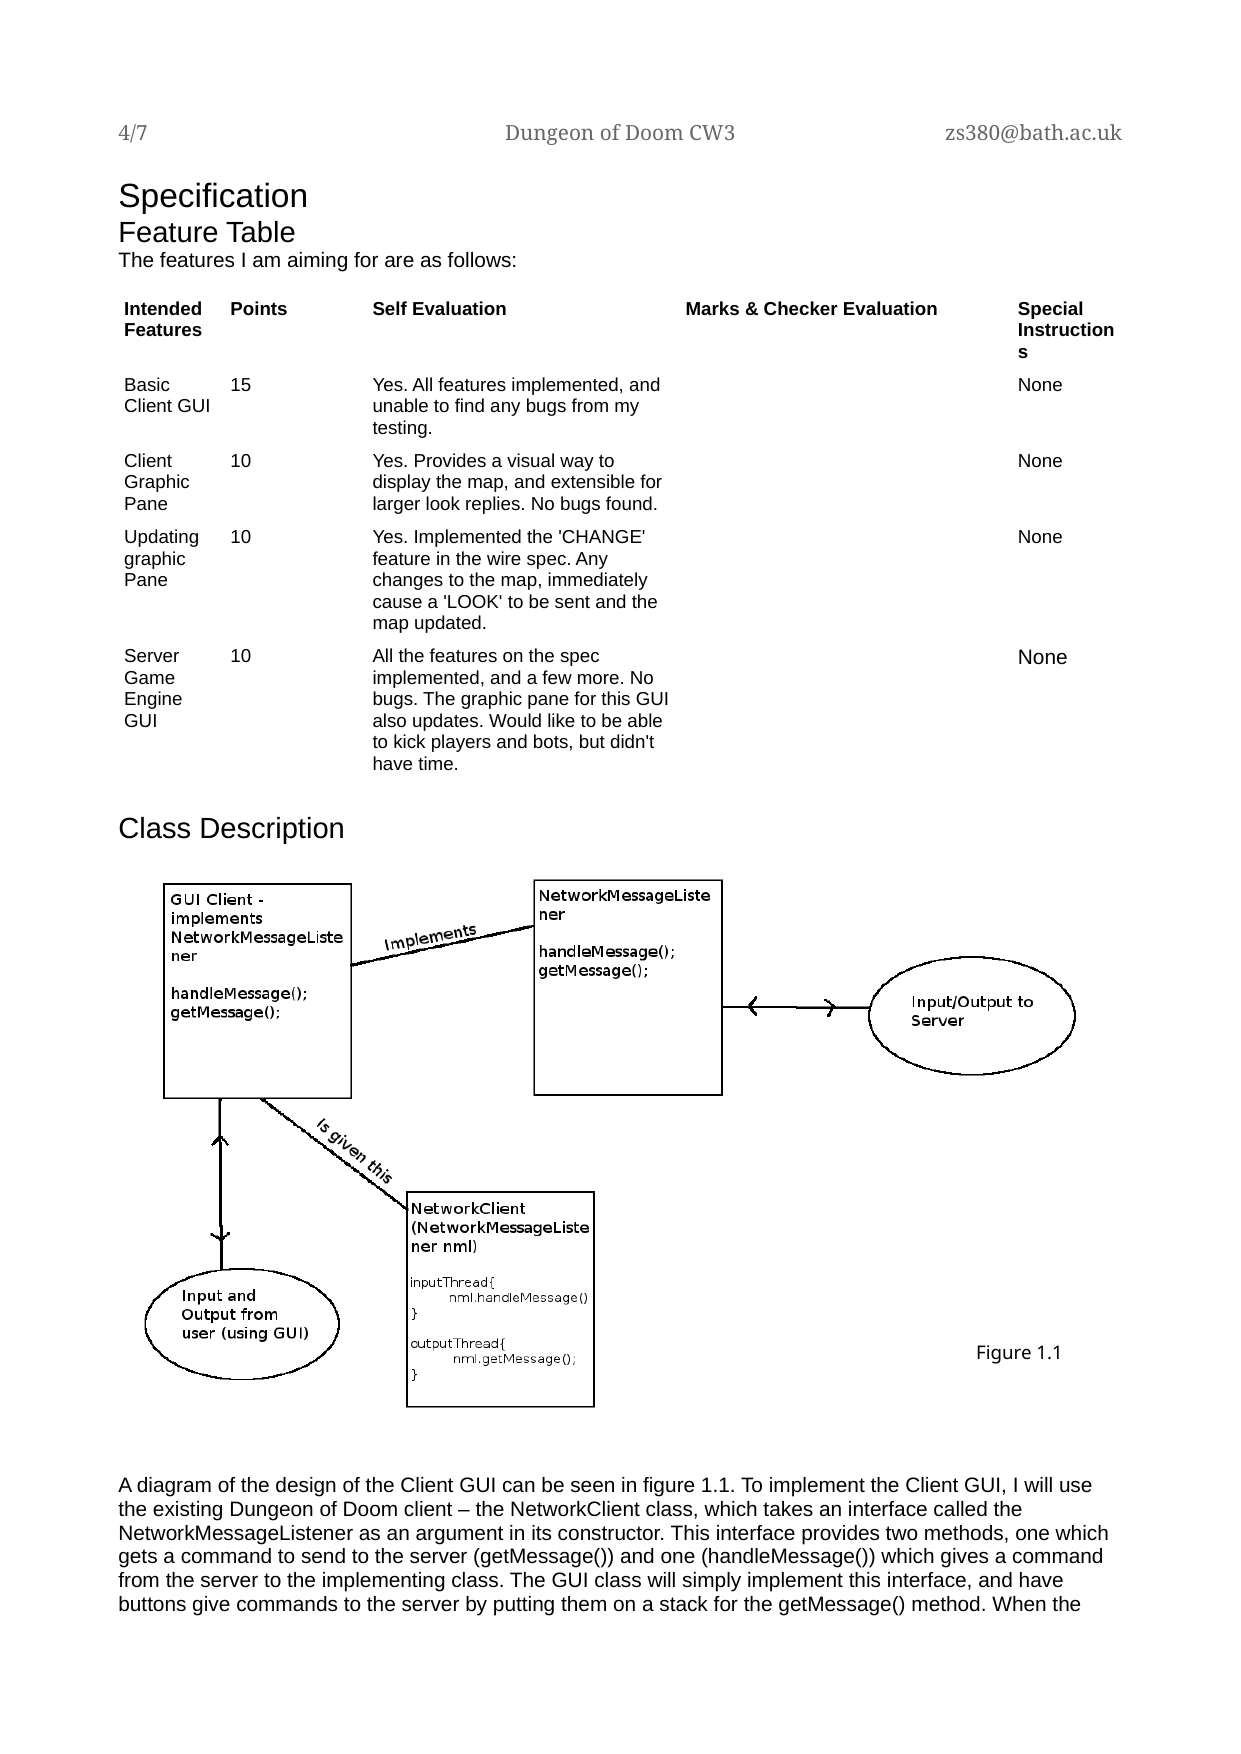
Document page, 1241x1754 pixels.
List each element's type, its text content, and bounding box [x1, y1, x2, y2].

table_cell Client Graphic Pane [118, 444, 224, 520]
table_cell 10 [224, 444, 367, 520]
table_cell None [1012, 520, 1123, 639]
text The features I am aiming for are as follows: [118, 248, 1122, 272]
table_header Marks & Checker Evaluation [680, 292, 1012, 368]
subtitle Specification [118, 176, 1122, 215]
table_header Intended Features [118, 292, 224, 368]
subtitle Feature Table [118, 215, 1122, 248]
table_cell None [1012, 368, 1123, 444]
table_cell Yes. Implemented the 'CHANGE' feature in the wire spec. Any changes to the map, immediately cause a 'LOOK' to be sent and the map updated. [367, 520, 679, 639]
text A diagram of the design of the Client GUI can be seen in figure 1.1. To implement the Client GUI, I will use the existing Dungeon of Doom client – the NetworkClient class, which takes an interface called the NetworkMessageListener as an argument in its constructor. This interface provides two methods, one which gets a command to send to the server (getMessage()) and one (handleMessage()) which gives a command from the server to the implementing class. The GUI class will simply implement this interface, and have buttons give commands to the server by putting them on a stack for the getMessage() method. When the [118, 1472, 1122, 1616]
table_header Self Evaluation [367, 292, 679, 368]
table_cell [680, 639, 1012, 791]
table_header Special Instructions [1012, 292, 1123, 368]
table_cell Yes. All features implemented, and unable to find any bugs from my testing. [367, 368, 679, 444]
picture [144, 857, 1096, 1425]
table_cell None [1012, 639, 1123, 791]
table_cell [680, 368, 1012, 444]
table_cell 15 [224, 368, 367, 444]
table_cell Yes. Provides a visual way to display the map, and extensible for larger look replies. No bugs found. [367, 444, 679, 520]
table_cell 10 [224, 639, 367, 791]
table_cell None [1012, 444, 1123, 520]
table_cell Updating graphic Pane [118, 520, 224, 639]
table_cell [680, 520, 1012, 639]
table_cell [680, 444, 1012, 520]
subtitle Class Description [118, 811, 1122, 845]
table_cell Basic Client GUI [118, 368, 224, 444]
table_header Points [224, 292, 367, 368]
table_cell 10 [224, 520, 367, 639]
table_cell All the features on the spec implemented, and a few more. No bugs. The graphic pane for this GUI also updates. Would like to be able to kick players and bots, but didn't have time. [367, 639, 679, 791]
table_cell Server Game Engine GUI [118, 639, 224, 791]
